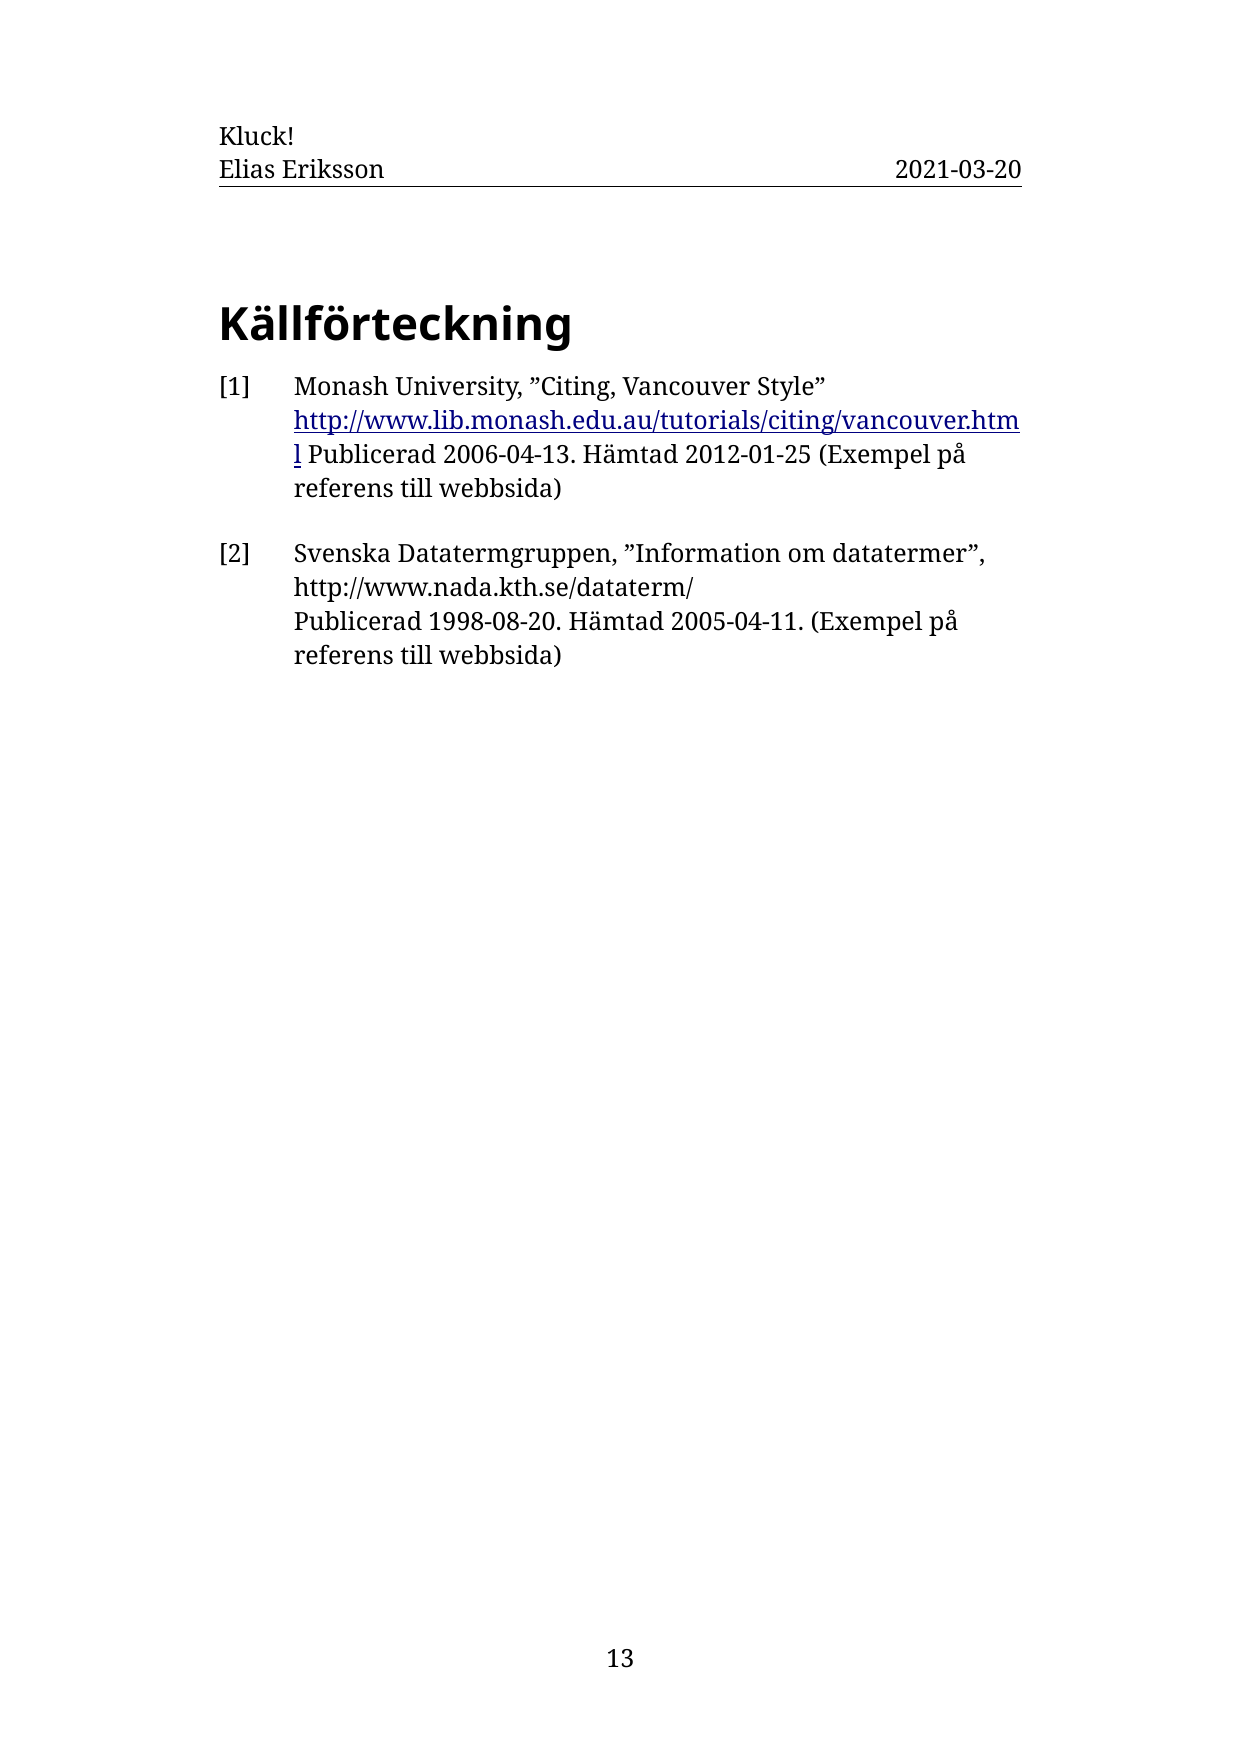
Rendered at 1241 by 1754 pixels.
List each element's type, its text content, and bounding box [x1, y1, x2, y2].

list Svenska Datatermgruppen, ”Information om datatermer”, http://www.nada.kth.se/dataterm/ Publicerad 1998-08-20. Hämtad 2005-04-11. (Exempel på referens till webbsida) [218, 536, 1022, 672]
subtitle Källförteckning [218, 291, 1022, 353]
list Monash University, ”Citing, Vancouver Style” http://www.lib.monash.edu.au/tutorials/citing/vancouver.html Publicerad 2006-04-13. Hämtad 2012-01-25 (Exempel på referens till webbsida) [218, 369, 1022, 505]
